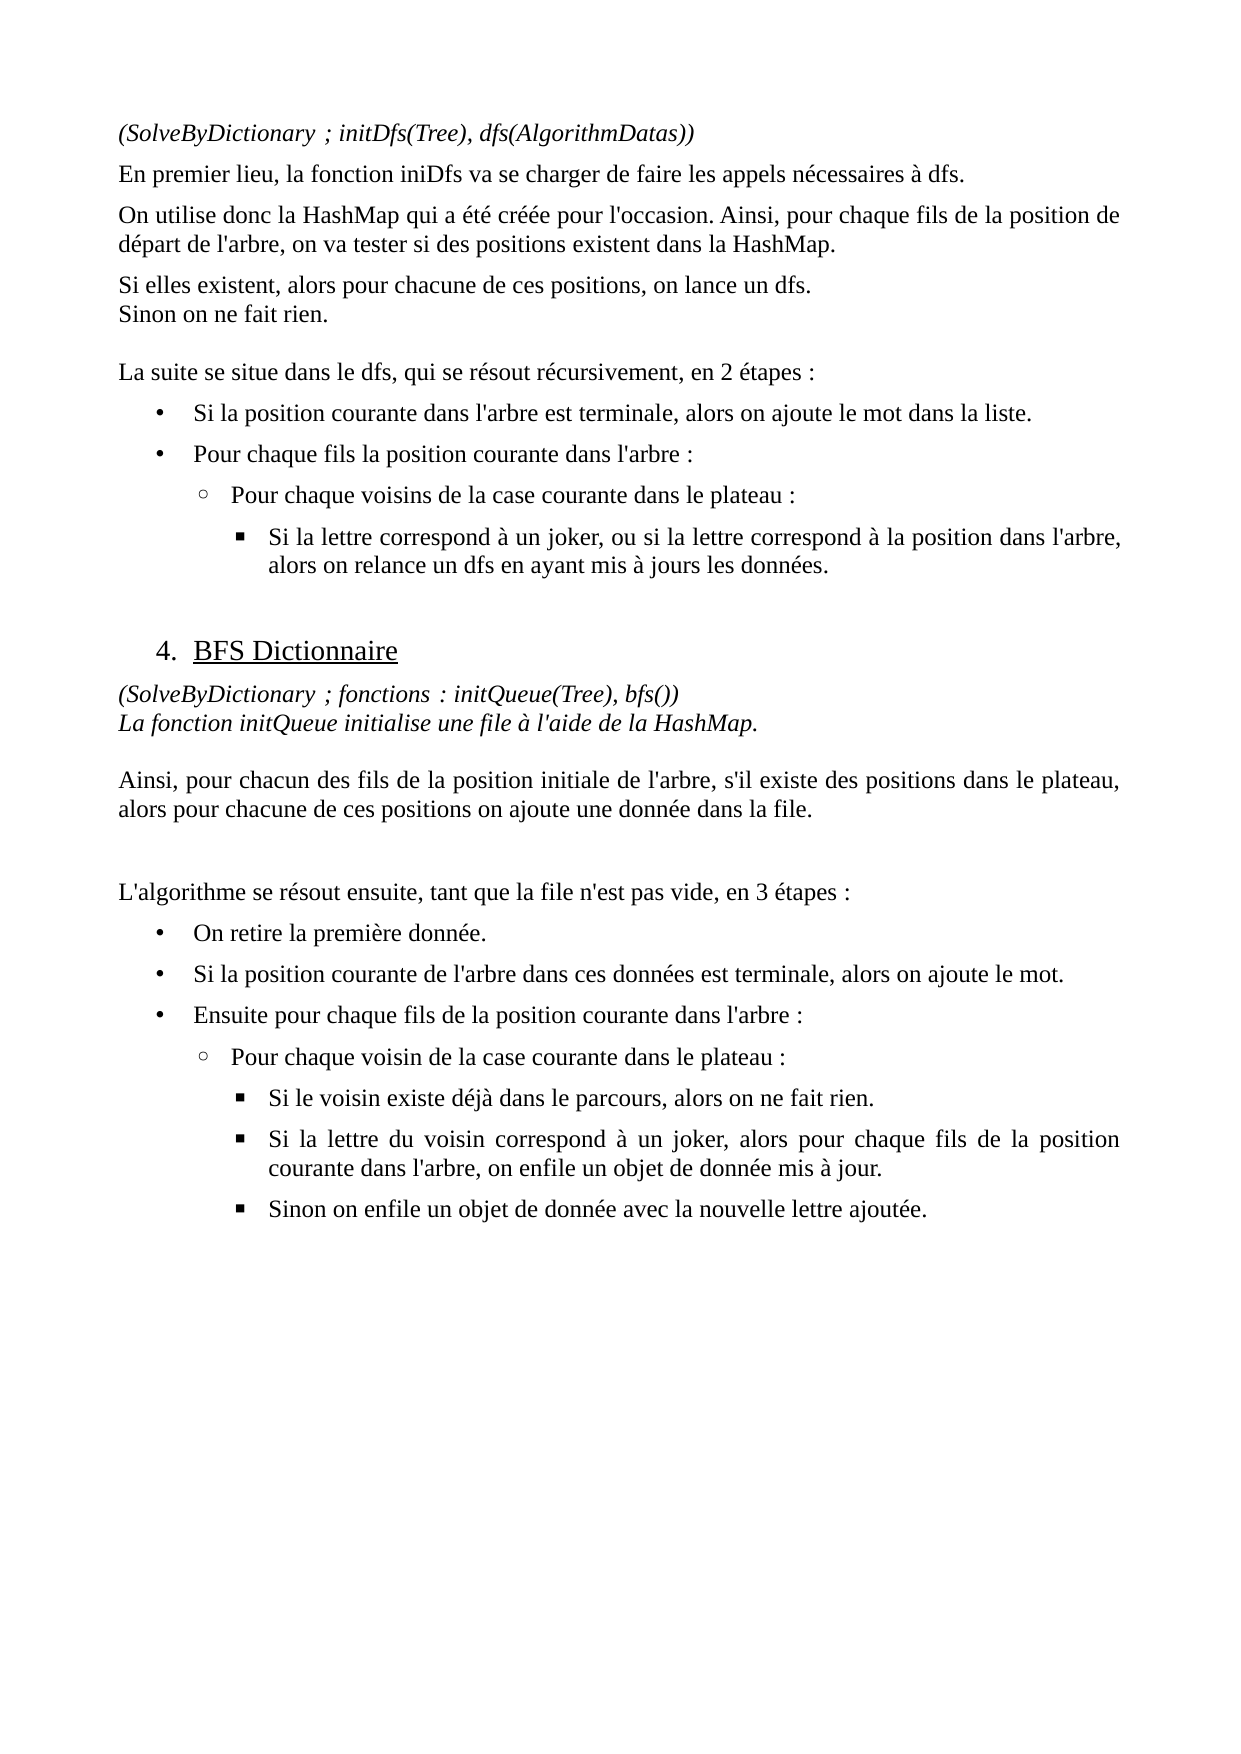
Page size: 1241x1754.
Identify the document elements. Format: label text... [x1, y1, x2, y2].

list Ensuite pour chaque fils de la position courante dans l'arbre : [156, 1000, 1122, 1029]
text La fonction initQueue initialise une file à l'aide de la HashMap. [118, 708, 1122, 737]
text Ainsi, pour chacun des fils de la position initiale de l'arbre, s'il existe des positions dans le plateau, alors pour chacune de ces positions on ajoute une donnée dans la file. [118, 765, 1122, 823]
text En premier lieu, la fonction iniDfs va se charger de faire les appels nécessaires à dfs. [118, 159, 1122, 188]
list Si la lettre du voisin correspond à un joker, alors pour chaque fils de la position courante dans l'arbre, on enfile un objet de donnée mis à jour. [231, 1124, 1122, 1182]
list Si la lettre correspond à un joker, ou si la lettre correspond à la position dans l'arbre, alors on relance un dfs en ayant mis à jours les données. [231, 522, 1122, 579]
text (SolveByDictionary ; initDfs(Tree), dfs(AlgorithmDatas)) [118, 118, 1122, 147]
text L'algorithme se résout ensuite, tant que la file n'est pas vide, en 3 étapes : [118, 877, 1122, 905]
text La suite se situe dans le dfs, qui se résout récursivement, en 2 étapes : [118, 357, 1122, 386]
list Pour chaque fils la position courante dans l'arbre : [156, 439, 1122, 468]
list On retire la première donnée. [156, 918, 1122, 947]
list Si le voisin existe déjà dans le parcours, alors on ne fait rien. [231, 1083, 1122, 1112]
text Sinon on ne fait rien. [118, 299, 1122, 328]
text Si elles existent, alors pour chacune de ces positions, on lance un dfs. [118, 271, 1122, 299]
text On utilise donc la HashMap qui a été créée pour l'occasion. Ainsi, pour chaque fils de la position de départ de l'arbre, on va tester si des positions existent dans la HashMap. [118, 201, 1122, 258]
list Pour chaque voisins de la case courante dans le plateau : [193, 481, 1122, 509]
list Si la position courante dans l'arbre est terminale, alors on ajoute le mot dans la liste. [156, 398, 1122, 427]
list Sinon on enfile un objet de donnée avec la nouvelle lettre ajoutée. [231, 1194, 1122, 1223]
list Si la position courante de l'arbre dans ces données est terminale, alors on ajoute le mot. [156, 959, 1122, 988]
text (SolveByDictionary ; fonctions : initQueue(Tree), bfs()) [118, 679, 1122, 708]
list BFS Dictionnaire [156, 633, 1122, 667]
list Pour chaque voisin de la case courante dans le plateau : [193, 1042, 1122, 1070]
